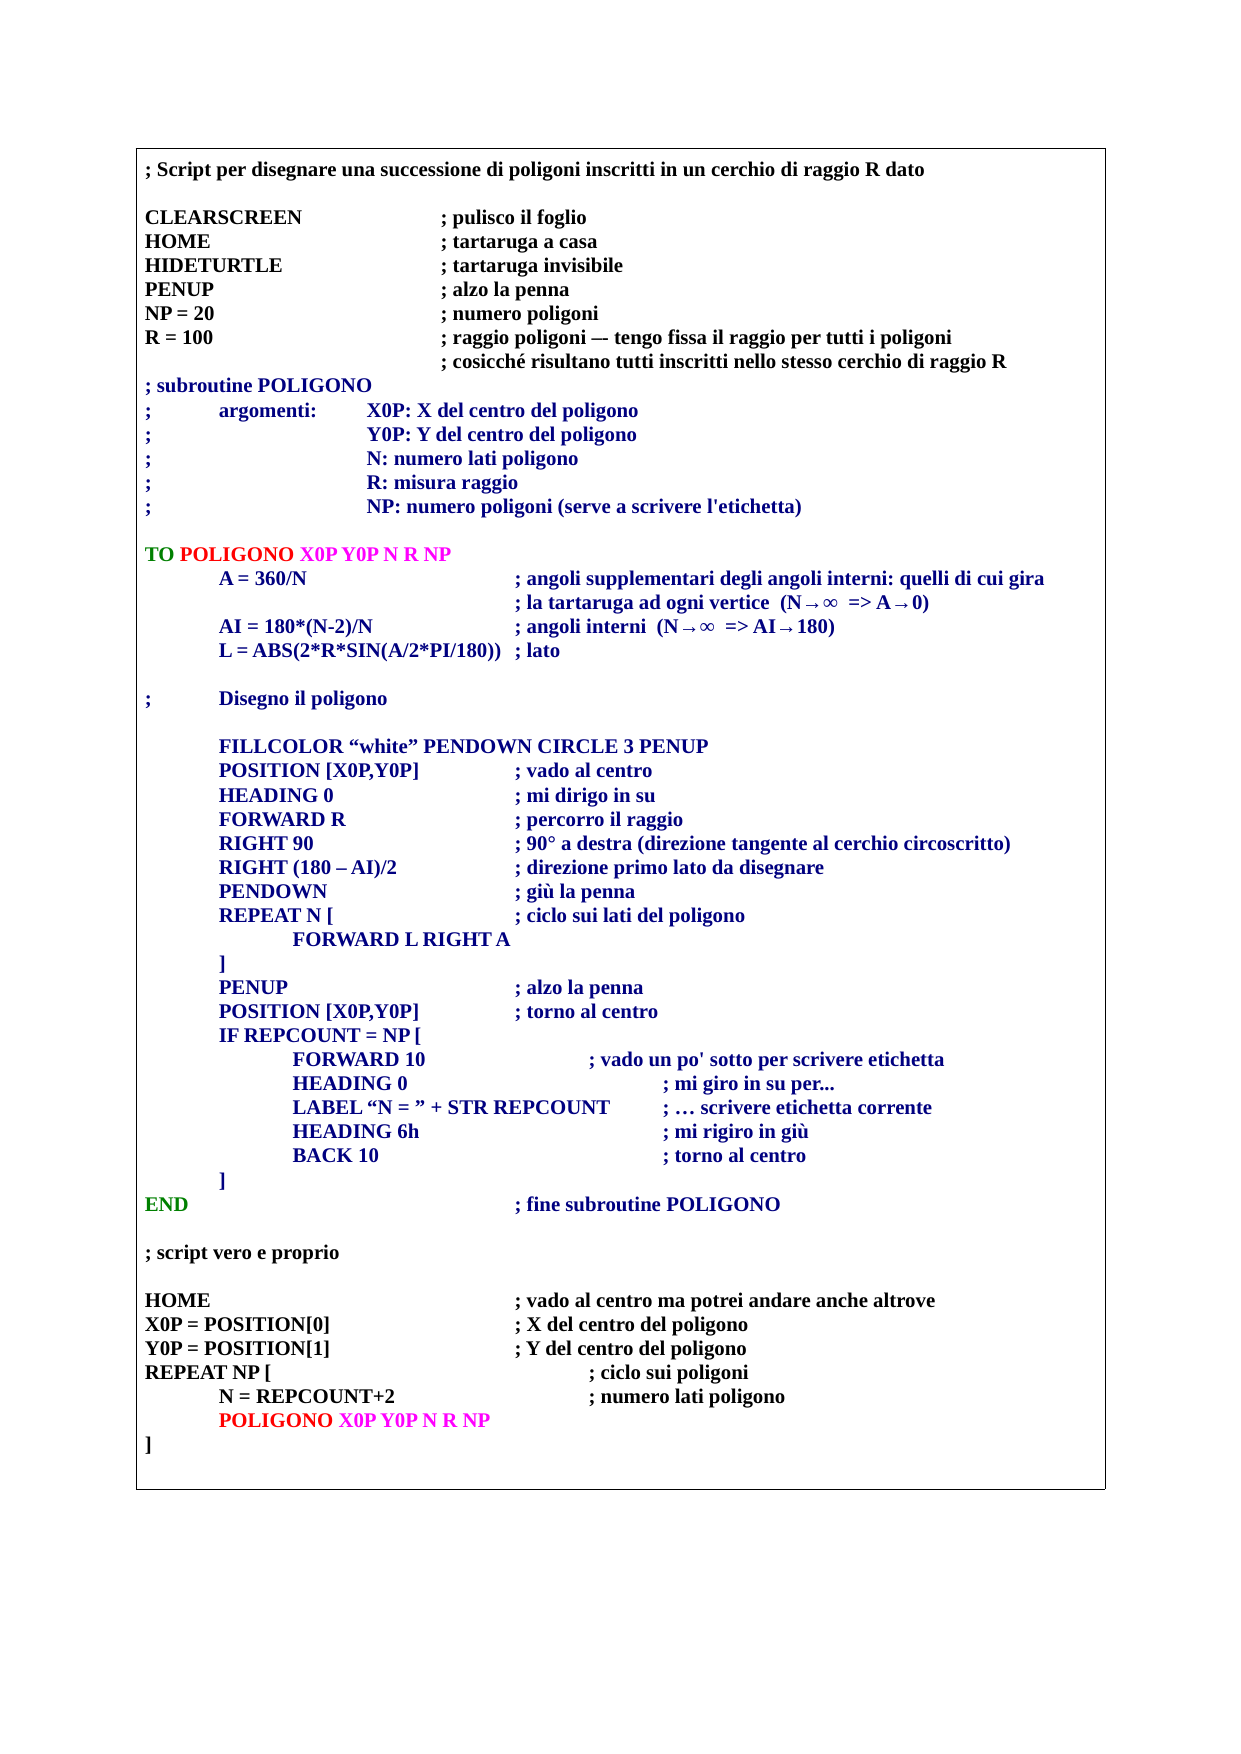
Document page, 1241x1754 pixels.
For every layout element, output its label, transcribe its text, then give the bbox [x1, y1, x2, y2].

text ; Disegno il poligono [144, 686, 1096, 710]
text END ; fine subroutine POLIGONO [144, 1192, 1096, 1216]
text HEADING 6h ; mi rigiro in giù [144, 1119, 1096, 1143]
text ; Script per disegnare una successione di poligoni inscritti in un cerchio di raggio R dato [144, 157, 1096, 181]
text NP = 20 ; numero poligoni [144, 301, 1096, 325]
text PENUP ; alzo la penna [144, 277, 1096, 301]
text REPEAT N [ ; ciclo sui lati del poligono [144, 903, 1096, 927]
text CLEARSCREEN ; pulisco il foglio [144, 205, 1096, 229]
text FORWARD R ; percorro il raggio [144, 807, 1096, 831]
text HOME ; tartaruga a casa [144, 229, 1096, 253]
text ; script vero e proprio [144, 1240, 1096, 1264]
text ; cosicché risultano tutti inscritti nello stesso cerchio di raggio R [144, 349, 1096, 373]
text POSITION [X0P,Y0P] ; torno al centro [144, 999, 1096, 1023]
text ] [144, 1432, 1096, 1456]
text X0P = POSITION[0] ; X del centro del poligono [144, 1312, 1096, 1336]
text TO POLIGONO X0P Y0P N R NP [144, 542, 1096, 566]
text ; N: numero lati poligono [144, 446, 1096, 470]
text ; NP: numero poligoni (serve a scrivere l'etichetta) [144, 494, 1096, 518]
text RIGHT (180 – AI)/2 ; direzione primo lato da disegnare [144, 855, 1096, 879]
text ] [144, 1167, 1096, 1192]
text HOME ; vado al centro ma potrei andare anche altrove [144, 1288, 1096, 1312]
text Y0P = POSITION[1] ; Y del centro del poligono [144, 1336, 1096, 1360]
text REPEAT NP [ ; ciclo sui poligoni [144, 1360, 1096, 1384]
text ; Y0P: Y del centro del poligono [144, 422, 1096, 446]
text ; argomenti: X0P: X del centro del poligono [144, 397, 1096, 422]
text FILLCOLOR “white” PENDOWN CIRCLE 3 PENUP [144, 734, 1096, 758]
text IF REPCOUNT = NP [ [144, 1023, 1096, 1047]
text PENUP ; alzo la penna [144, 975, 1096, 999]
text ; R: misura raggio [144, 470, 1096, 494]
text N = REPCOUNT+2 ; numero lati poligono [144, 1384, 1096, 1408]
text LABEL “N = ” + STR REPCOUNT ; … scrivere etichetta corrente [144, 1095, 1096, 1119]
text HEADING 0 ; mi giro in su per... [144, 1071, 1096, 1095]
text FORWARD L RIGHT A [144, 927, 1096, 951]
text POLIGONO X0P Y0P N R NP [144, 1408, 1096, 1432]
text R = 100 ; raggio poligoni –- tengo fissa il raggio per tutti i poligoni [144, 325, 1096, 349]
text ; la tartaruga ad ogni vertice (N→∞ => A→0) [144, 590, 1096, 614]
text ; subroutine POLIGONO [144, 373, 1096, 397]
text FORWARD 10 ; vado un po' sotto per scrivere etichetta [144, 1047, 1096, 1071]
text L = ABS(2*R*SIN(A/2*PI/180)) ; lato [144, 638, 1096, 662]
text ] [144, 951, 1096, 975]
text BACK 10 ; torno al centro [144, 1143, 1096, 1167]
text A = 360/N ; angoli supplementari degli angoli interni: quelli di cui gira [144, 566, 1096, 590]
text POSITION [X0P,Y0P] ; vado al centro [144, 758, 1096, 782]
text RIGHT 90 ; 90° a destra (direzione tangente al cerchio circoscritto) [144, 831, 1096, 855]
text AI = 180*(N-2)/N ; angoli interni (N→∞ => AI→180) [144, 614, 1096, 638]
text HIDETURTLE ; tartaruga invisibile [144, 253, 1096, 277]
text HEADING 0 ; mi dirigo in su [144, 782, 1096, 807]
text PENDOWN ; giù la penna [144, 879, 1096, 903]
